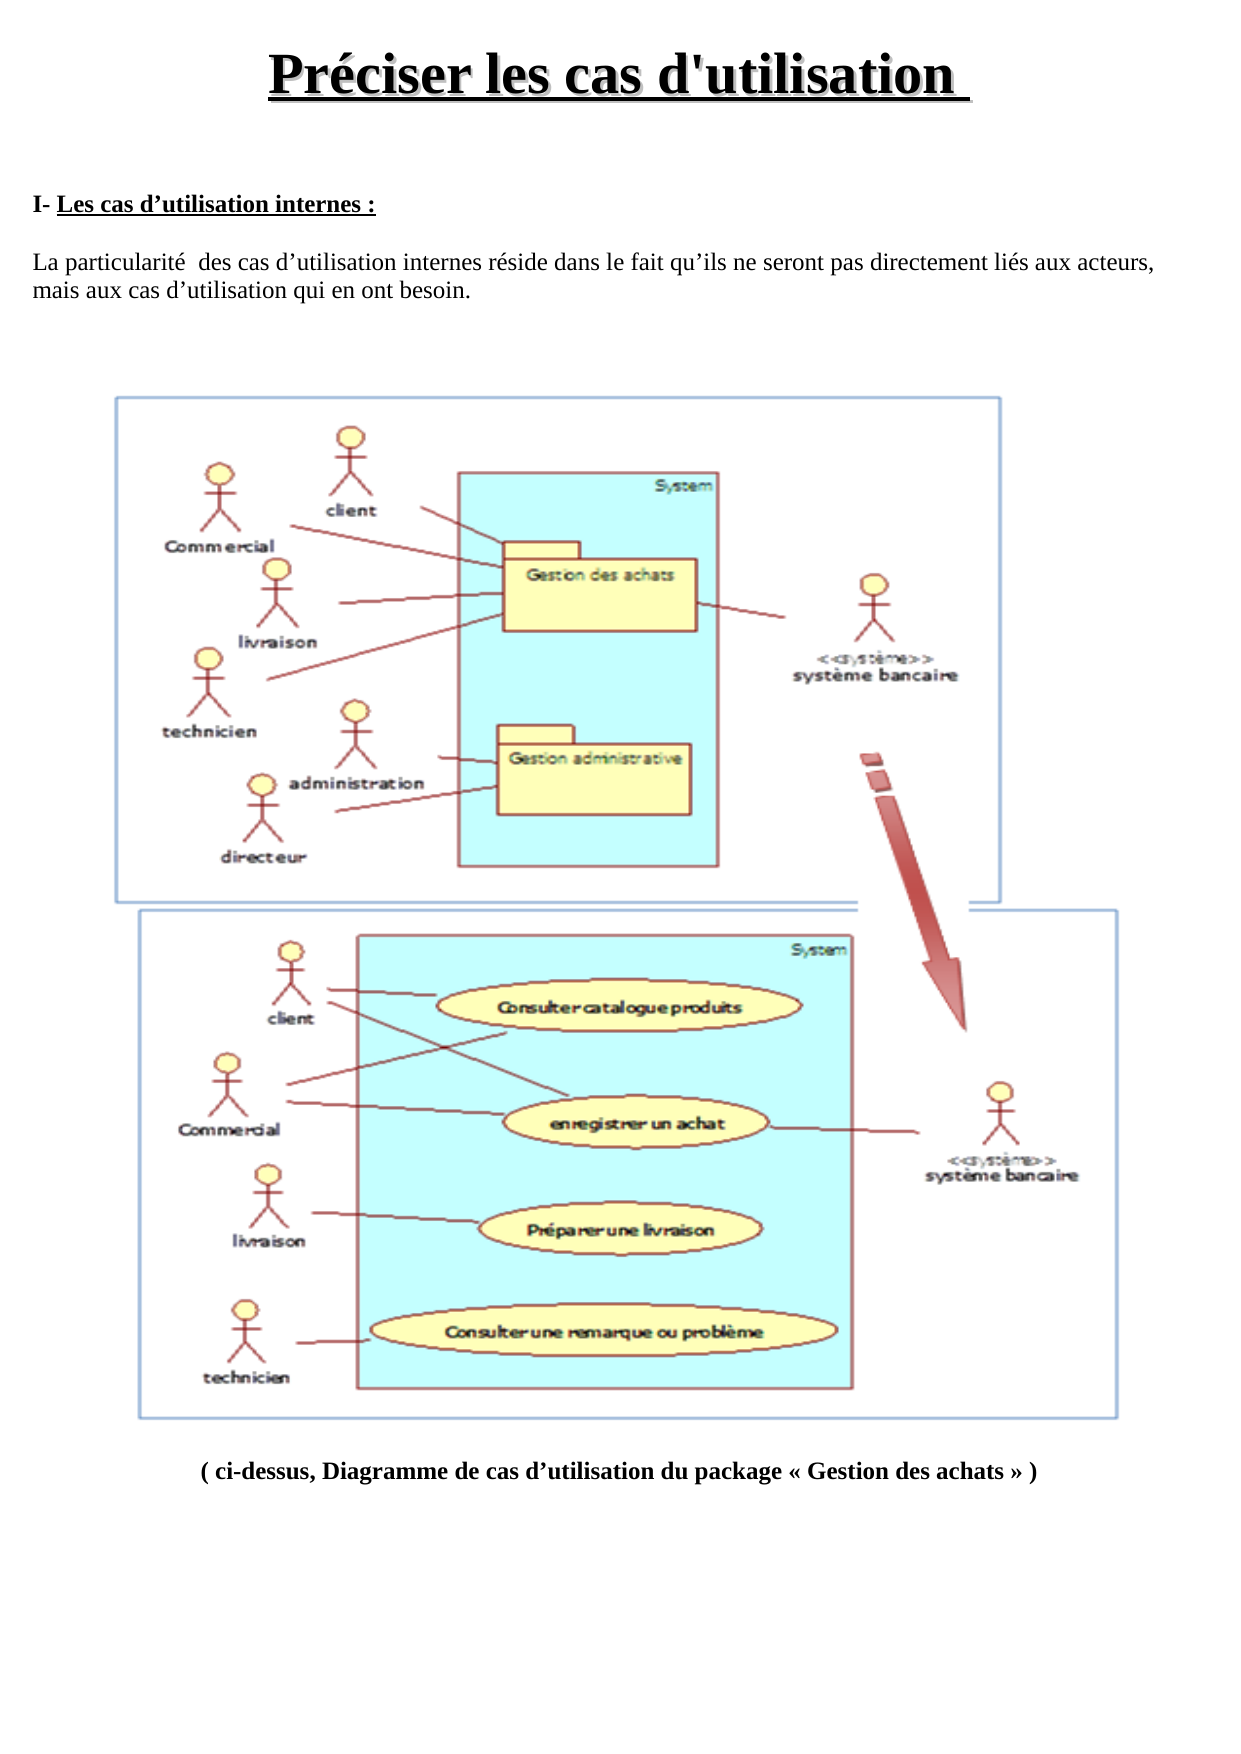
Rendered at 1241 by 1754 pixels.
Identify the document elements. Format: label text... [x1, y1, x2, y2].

text La particularité des cas d’utilisation internes réside dans le fait qu’ils ne seront pas directement liés aux acteurs, mais aux cas d’utilisation qui en ont besoin. [32, 247, 1206, 304]
text ( ci-dessus, Diagramme de cas d’utilisation du package « Gestion des achats » ) [32, 1456, 1206, 1485]
subtitle Préciser les cas d'utilisation [32, 39, 1206, 107]
picture [109, 390, 1129, 1428]
text I- Les cas d’utilisation internes : [32, 189, 1206, 218]
